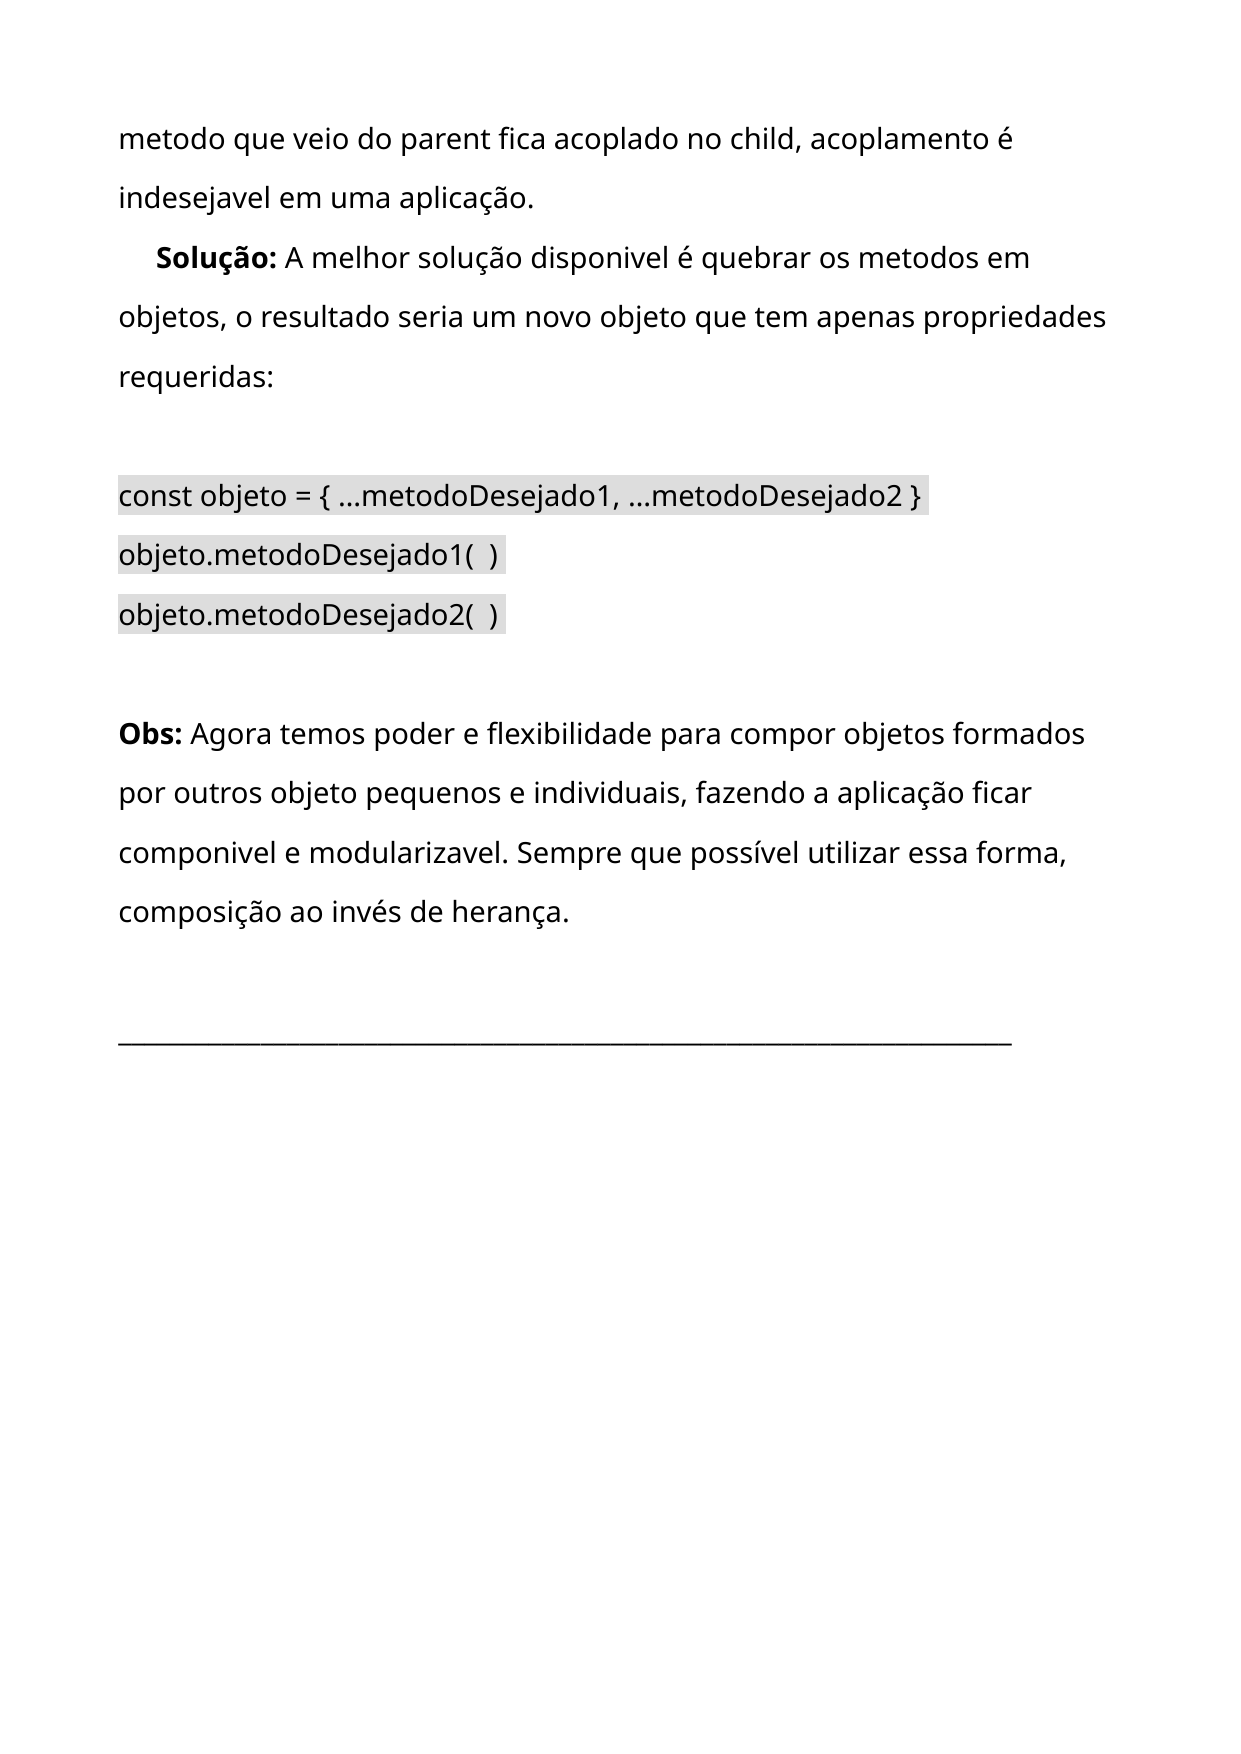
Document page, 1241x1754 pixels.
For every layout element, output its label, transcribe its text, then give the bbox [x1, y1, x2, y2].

text Obs: Agora temos poder e flexibilidade para compor objetos formados por outros objeto pequenos e individuais, fazendo a aplicação ficar componivel e modularizavel. Sempre que possível utilizar essa forma, composição ao invés de herança. [118, 713, 1122, 931]
text const objeto = { …metodoDesejado1, …metodoDesejado2 } [118, 475, 1122, 515]
text _____________________________________________________________________ [118, 1010, 1122, 1050]
text objeto.metodoDesejado1( ) [118, 534, 1122, 574]
text metodo que veio do parent fica acoplado no child, acoplamento é indesejavel em uma aplicação. [118, 118, 1122, 217]
text objeto.metodoDesejado2( ) [118, 594, 1122, 634]
text Solução: A melhor solução disponivel é quebrar os metodos em objetos, o resultado seria um novo objeto que tem apenas propriedades requeridas: [118, 237, 1122, 396]
